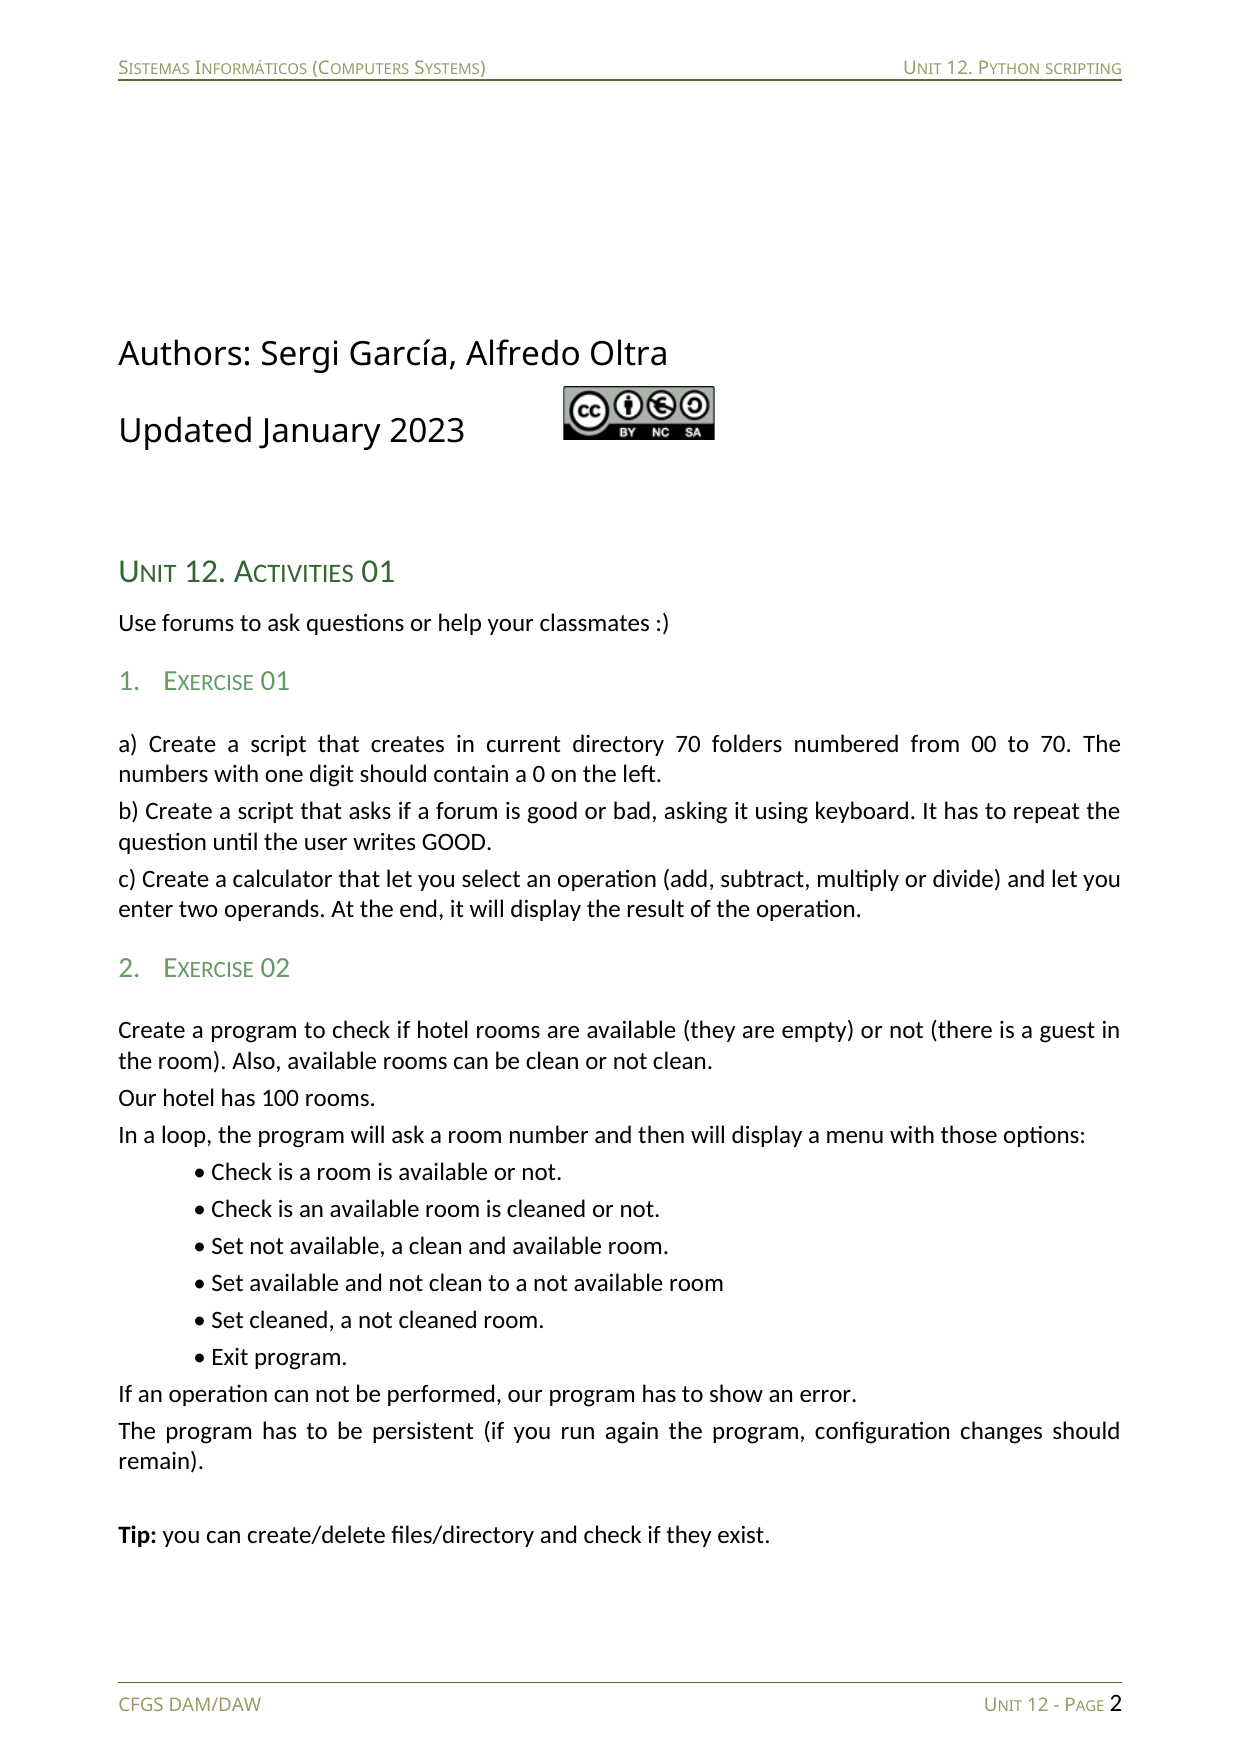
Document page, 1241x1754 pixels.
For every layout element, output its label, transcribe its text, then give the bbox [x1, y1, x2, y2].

picture [563, 386, 715, 440]
text b) Create a script that asks if a forum is good or bad, asking it using keyboard. It has to repeat the question until the user writes GOOD. [118, 795, 1122, 856]
text • Check is a room is available or not. [118, 1156, 1122, 1186]
text c) Create a calculator that let you select an operation (add, subtract, multiply or divide) and let you enter two operands. At the end, it will display the result of the operation. [118, 863, 1122, 924]
text The program has to be persistent (if you run again the program, configuration changes should remain). [118, 1415, 1122, 1476]
text Use forums to ask questions or help your classmates :) [118, 607, 1122, 637]
text Authors: Sergi García, Alfredo Oltra [118, 329, 1122, 375]
text Unit 12. Activities 01 [118, 550, 1122, 591]
text • Set available and not clean to a not available room [118, 1267, 1122, 1297]
text Updated January 2023 [118, 407, 1122, 453]
text Create a program to check if hotel rooms are available (they are empty) or not (there is a guest in the room). Also, available rooms can be clean or not clean. [118, 1014, 1122, 1076]
text • Exit program. [118, 1341, 1122, 1371]
text Our hotel has 100 rooms. [118, 1082, 1122, 1112]
text • Set not available, a clean and available room. [118, 1230, 1122, 1260]
text a) Create a script that creates in current directory 70 folders numbered from 00 to 70. The numbers with one digit should contain a 0 on the left. [118, 728, 1122, 789]
text Tip: you can create/delete files/directory and check if they exist. [118, 1519, 1122, 1550]
text If an operation can not be performed, our program has to show an error. [118, 1378, 1122, 1408]
text In a loop, the program will ask a room number and then will display a menu with those options: [118, 1119, 1122, 1149]
subtitle Exercise 02 [118, 949, 1122, 984]
subtitle Exercise 01 [118, 662, 1122, 698]
text • Check is an available room is cleaned or not. [118, 1193, 1122, 1223]
text • Set cleaned, a not cleaned room. [118, 1304, 1122, 1334]
